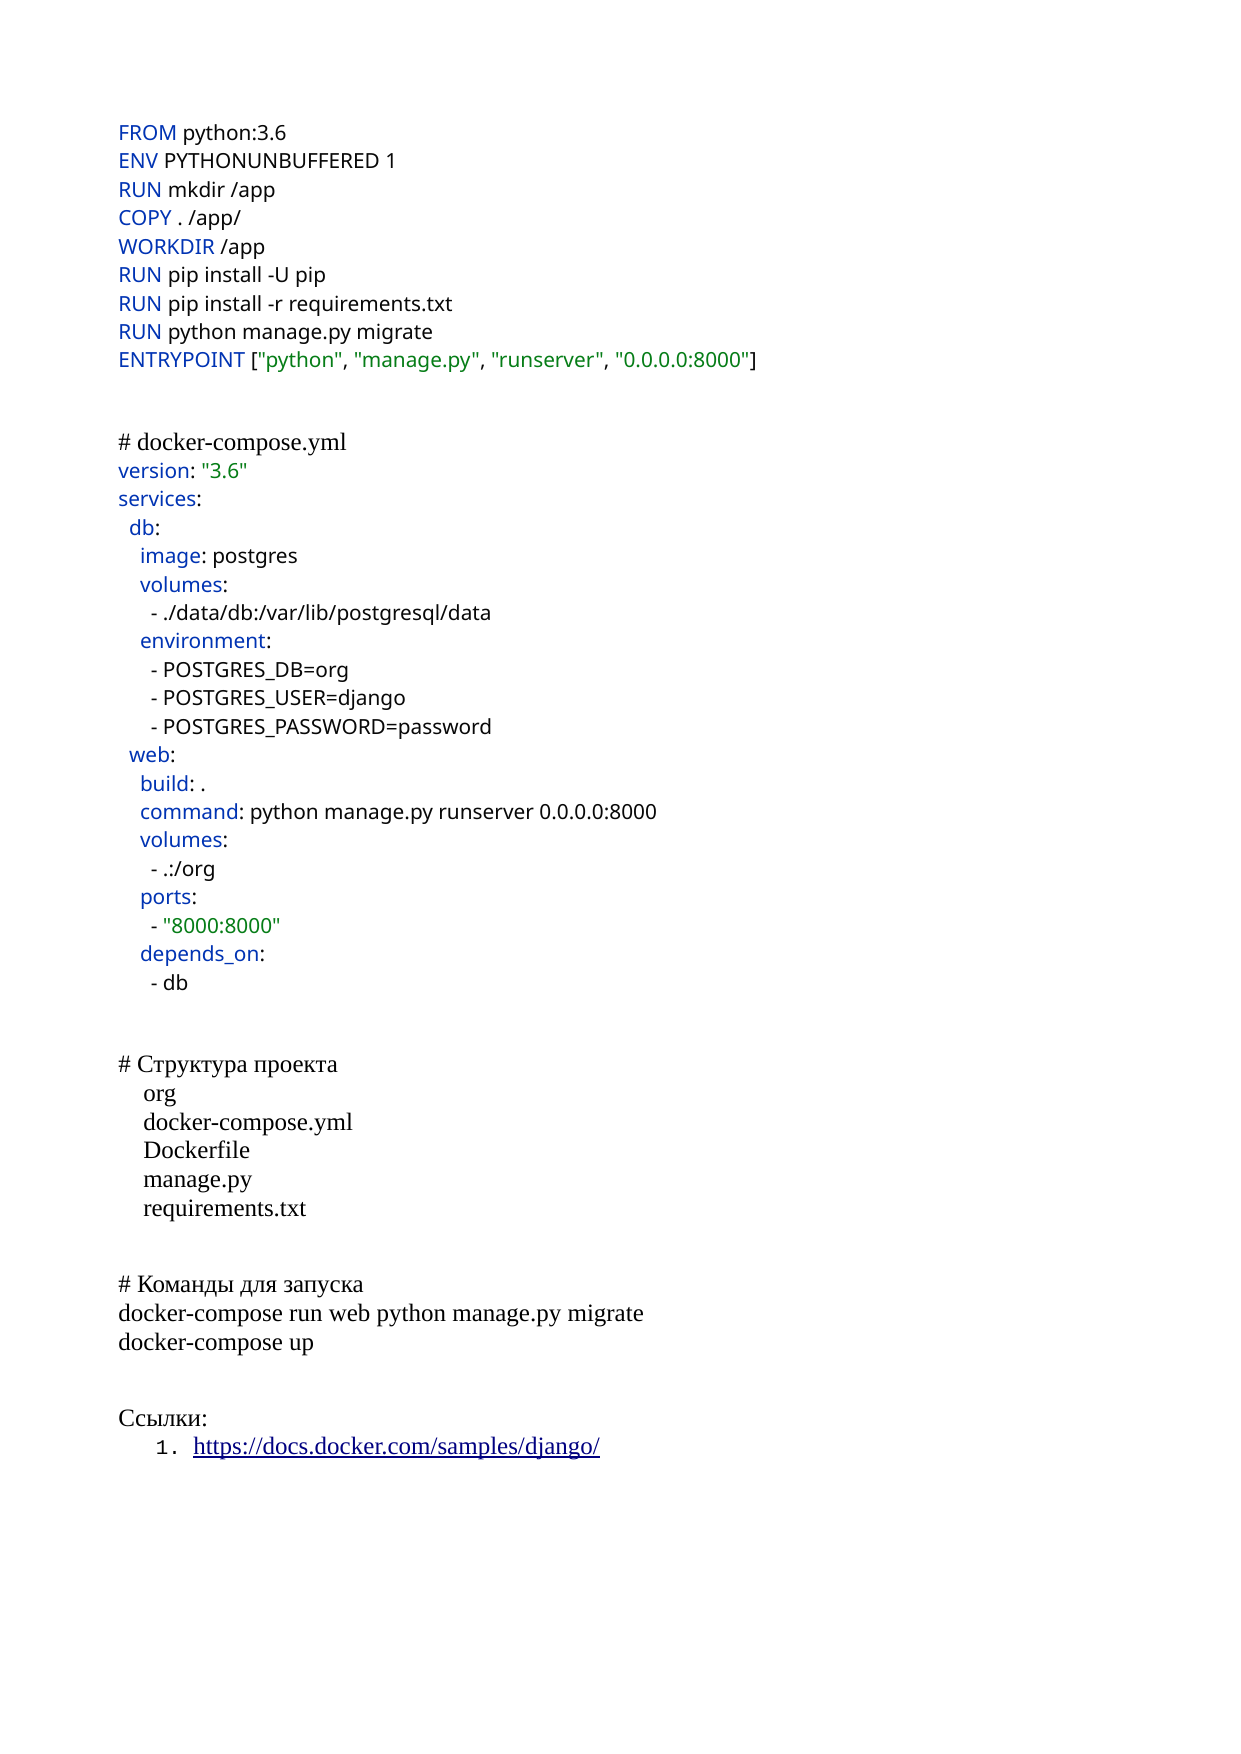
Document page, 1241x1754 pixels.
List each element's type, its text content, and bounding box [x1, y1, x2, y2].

text # Команды для запуска [118, 1269, 1122, 1298]
list https://docs.docker.com/samples/django/ [156, 1431, 1122, 1461]
text - ./data/db:/var/lib/postgresql/data [118, 598, 1122, 627]
text - "8000:8000" [118, 911, 1122, 939]
text manage.py [118, 1164, 1122, 1193]
text RUN pip install -r requirements.txt [118, 289, 1122, 317]
text - POSTGRES_DB=org [118, 655, 1122, 683]
text environment: [118, 627, 1122, 655]
text build: . [118, 769, 1122, 797]
text FROM python:3.6 [118, 118, 1122, 147]
text volumes: [118, 826, 1122, 854]
text RUN python manage.py migrate [118, 317, 1122, 346]
text db: [118, 513, 1122, 541]
text requirements.txt [118, 1193, 1122, 1222]
text ENV PYTHONUNBUFFERED 1 [118, 147, 1122, 175]
text Ссылки: [118, 1403, 1122, 1431]
text COPY . /app/ [118, 203, 1122, 232]
text - db [118, 968, 1122, 996]
text Dockerfile [118, 1136, 1122, 1164]
text image: postgres [118, 541, 1122, 570]
text # docker-compose.yml [118, 427, 1122, 456]
text ENTRYPOINT ["python", "manage.py", "runserver", "0.0.0.0:8000"] [118, 346, 1122, 374]
text # Структура проекта [118, 1049, 1122, 1078]
text - POSTGRES_PASSWORD=password [118, 712, 1122, 740]
text docker-compose run web python manage.py migrate [118, 1298, 1122, 1327]
text org [118, 1078, 1122, 1107]
text depends_on: [118, 939, 1122, 968]
text - POSTGRES_USER=django [118, 683, 1122, 712]
text volumes: [118, 570, 1122, 598]
text command: python manage.py runserver 0.0.0.0:8000 [118, 797, 1122, 826]
text - .:/org [118, 854, 1122, 882]
text docker-compose.yml [118, 1107, 1122, 1136]
text RUN pip install -U pip [118, 260, 1122, 289]
text RUN mkdir /app [118, 175, 1122, 203]
text version: "3.6" [118, 456, 1122, 484]
text services: [118, 484, 1122, 513]
text ports: [118, 882, 1122, 911]
text web: [118, 740, 1122, 769]
text WORKDIR /app [118, 232, 1122, 260]
text docker-compose up [118, 1327, 1122, 1355]
